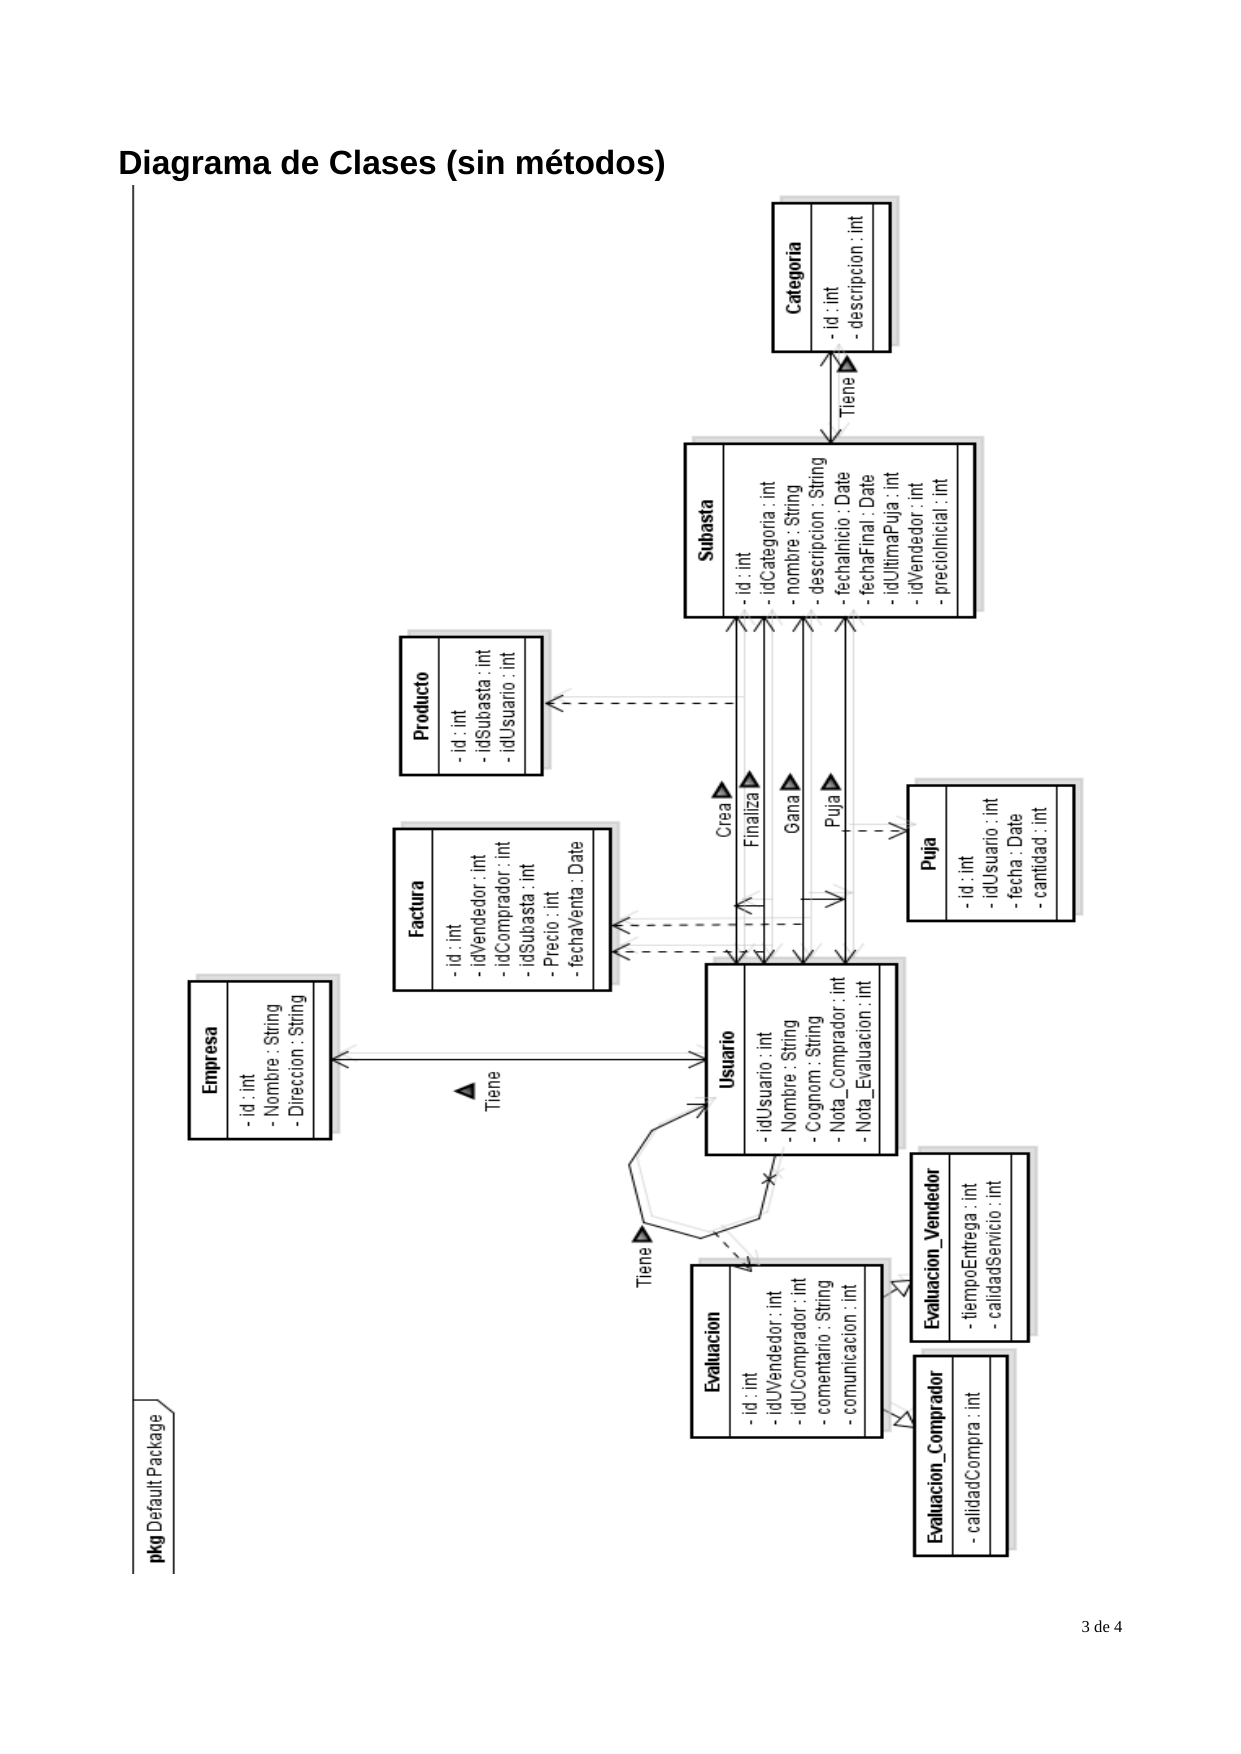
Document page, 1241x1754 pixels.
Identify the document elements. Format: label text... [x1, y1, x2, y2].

subtitle Diagrama de Clases (sin métodos) [118, 143, 1122, 182]
